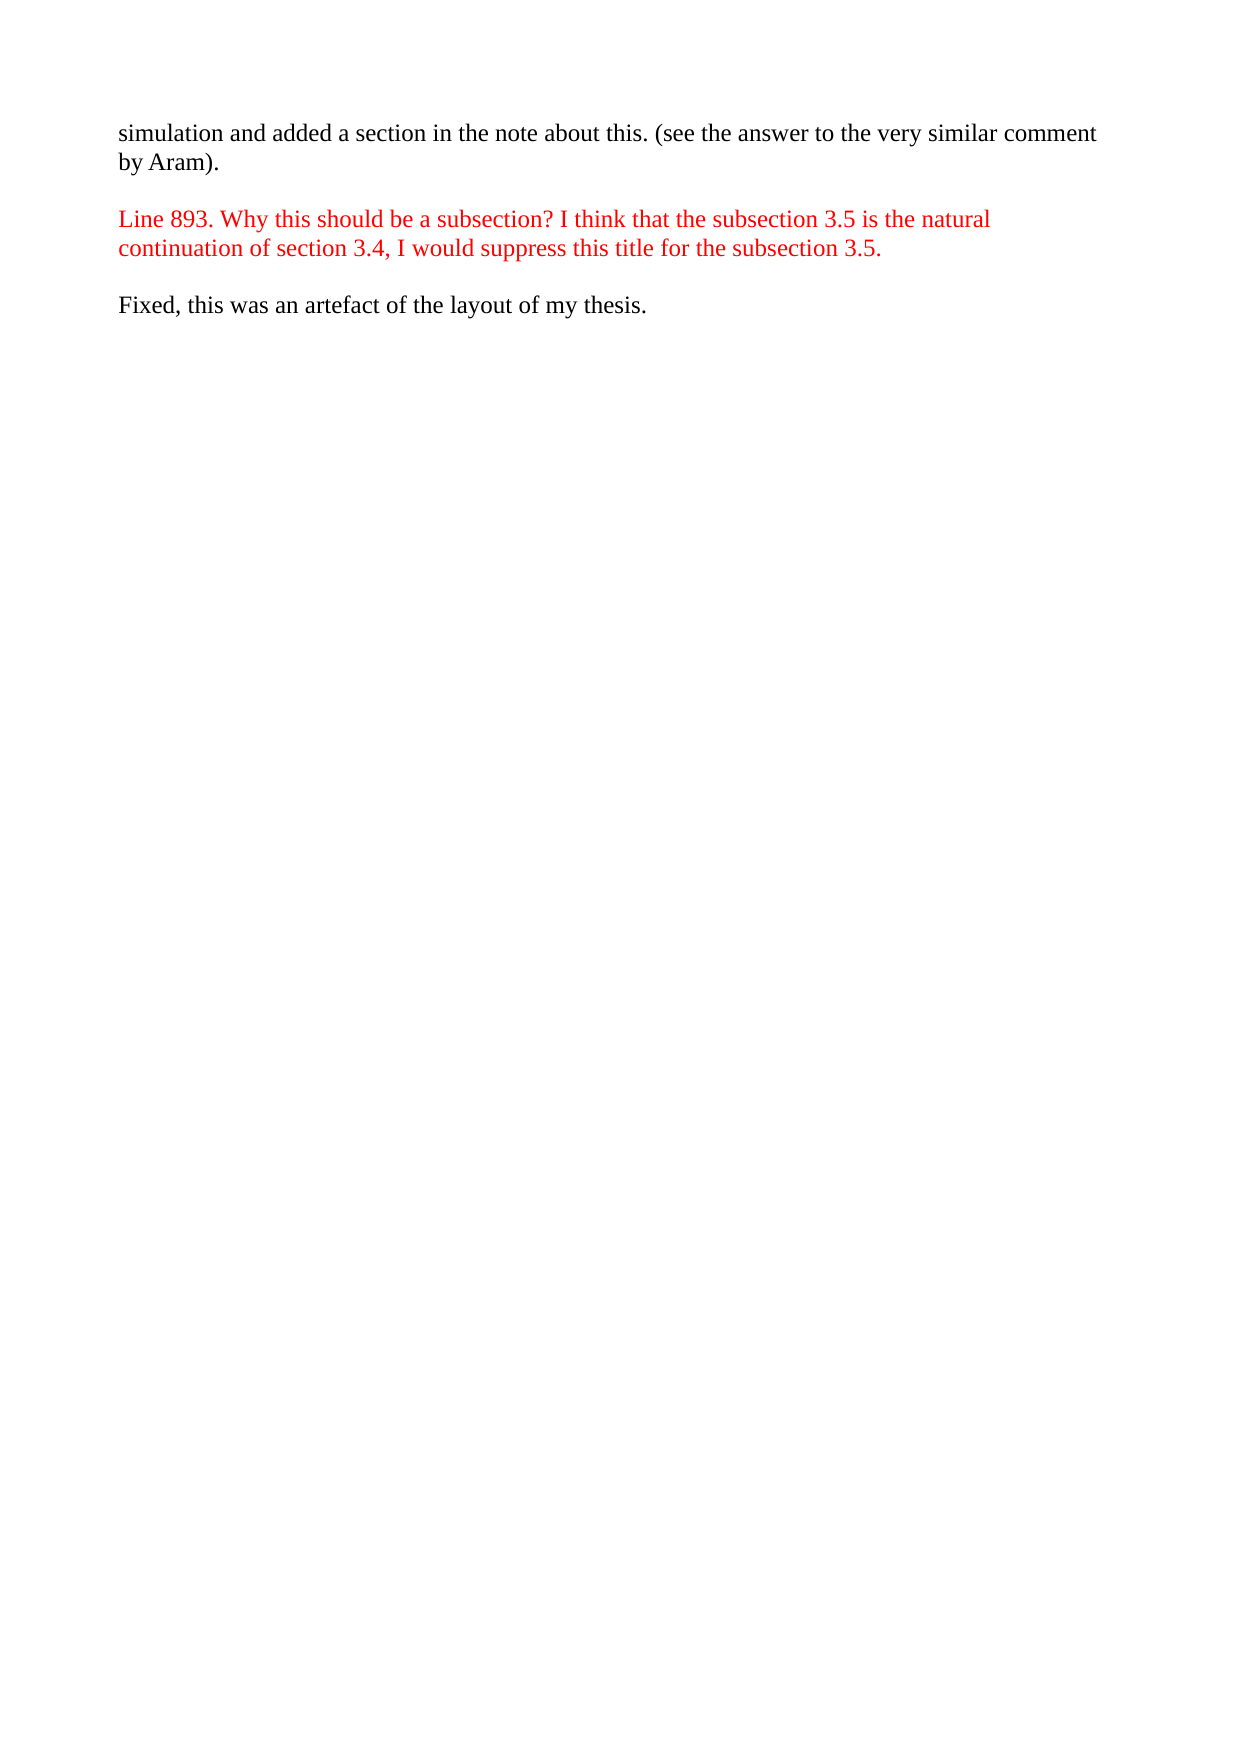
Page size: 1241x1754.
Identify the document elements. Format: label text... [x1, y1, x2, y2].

text Line 893. Why this should be a subsection? I think that the subsection 3.5 is the natural [118, 204, 1122, 233]
text continuation of section 3.4, I would suppress this title for the subsection 3.5. [118, 233, 1122, 262]
text simulation and added a section in the note about this. (see the answer to the very similar comment by Aram). [118, 118, 1122, 176]
text Fixed, this was an artefact of the layout of my thesis. [118, 291, 1122, 319]
